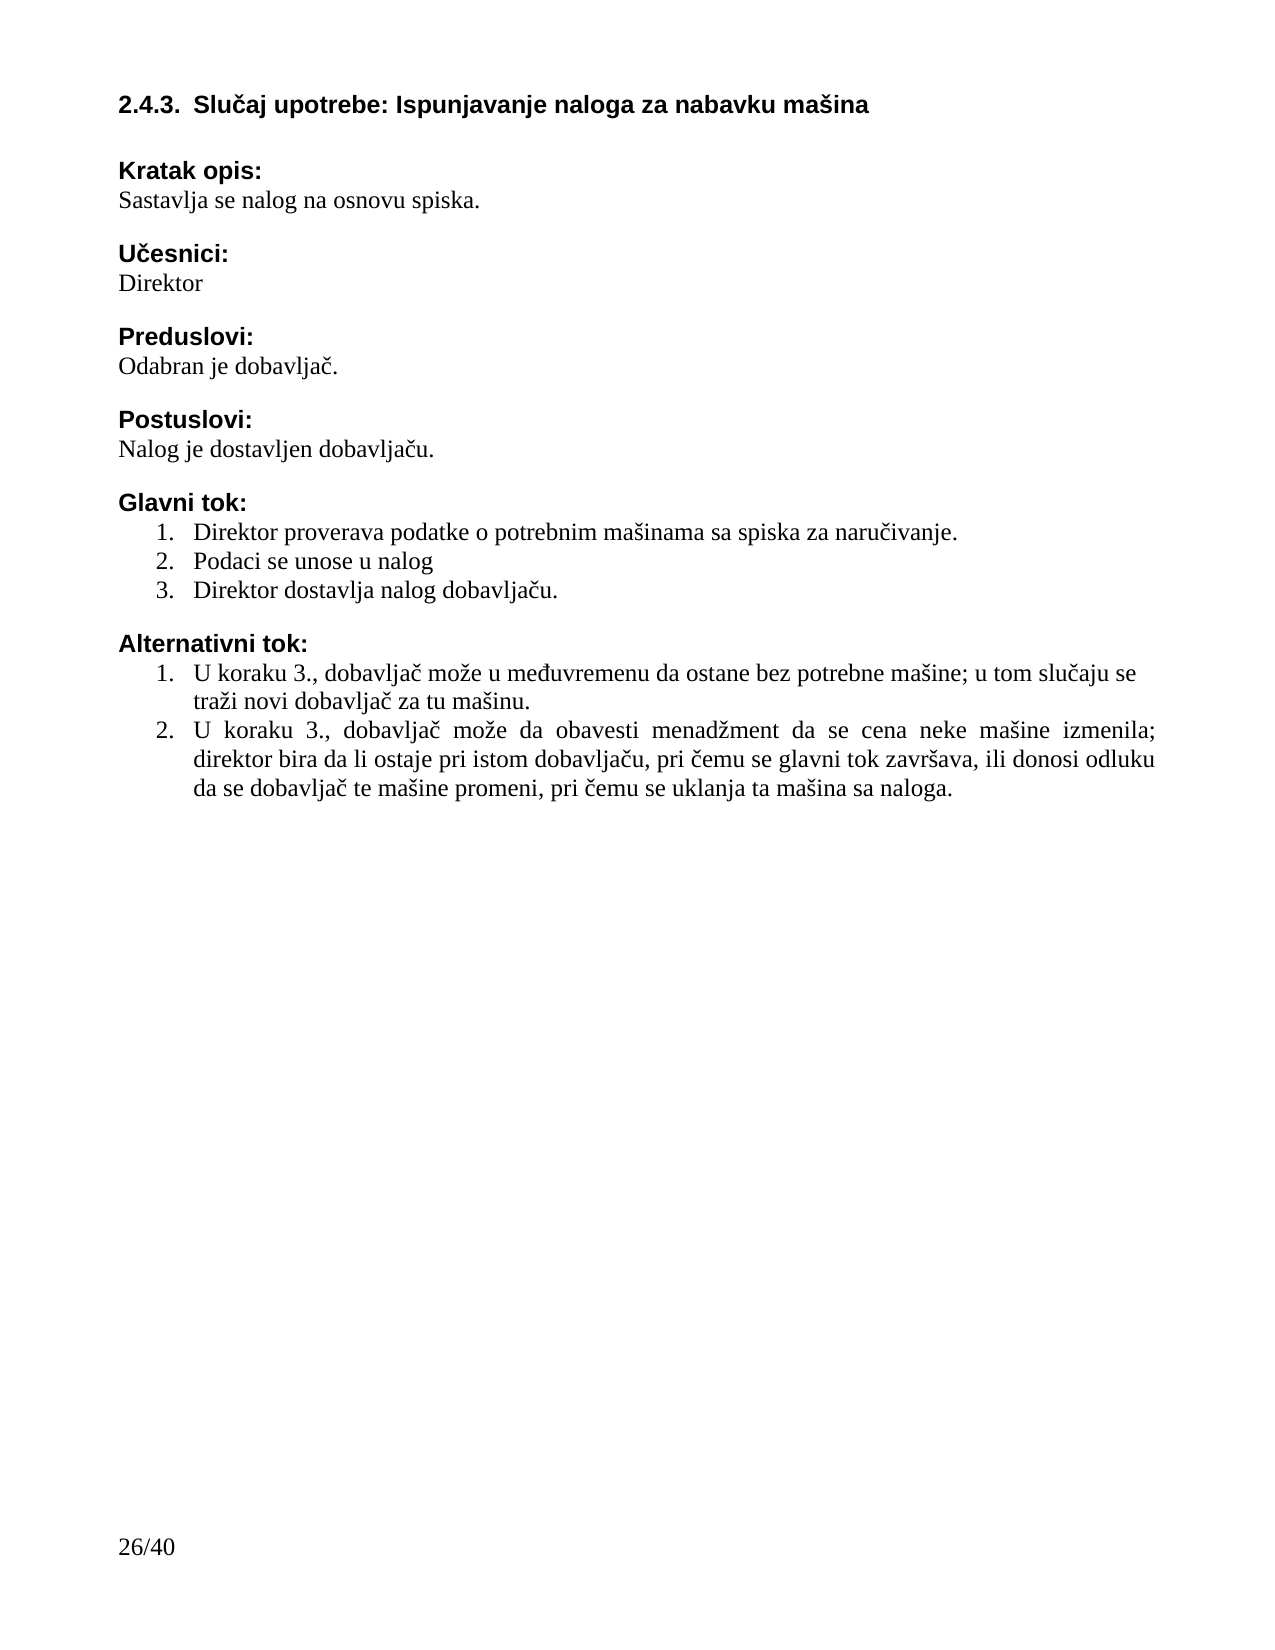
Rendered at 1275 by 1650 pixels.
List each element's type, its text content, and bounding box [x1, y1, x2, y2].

subtitle Slučaj upotrebe: Ispunjavanje naloga za nabavku mašina [118, 89, 1157, 118]
subtitle Kratak opis: [118, 156, 1157, 185]
text Direktor [118, 268, 1157, 297]
list U koraku 3., dobavljač može u međuvremenu da ostane bez potrebne mašine; u tom slučaju se traži novi dobavljač za tu mašinu. [156, 658, 1157, 715]
text Odabran je dobavljač. [118, 351, 1157, 380]
subtitle Alternativni tok: [118, 629, 1157, 658]
list U koraku 3., dobavljač može da obavesti menadžment da se cena neke mašine izmenila; direktor bira da li ostaje pri istom dobavljaču, pri čemu se glavni tok završava, ili donosi odluku da se dobavljač te mašine promeni, pri čemu se uklanja ta mašina sa naloga. [156, 715, 1157, 801]
list Direktor proverava podatke o potrebnim mašinama sa spiska za naručivanje. [156, 517, 1157, 546]
list Direktor dostavlja nalog dobavljaču. [156, 575, 1157, 603]
subtitle Učesnici: [118, 239, 1157, 268]
subtitle Postuslovi: [118, 405, 1157, 434]
text Sastavlja se nalog na osnovu spiska. [118, 185, 1157, 214]
subtitle Glavni tok: [118, 488, 1157, 517]
list Podaci se unose u nalog [156, 546, 1157, 575]
subtitle Preduslovi: [118, 322, 1157, 351]
text Nalog je dostavljen dobavljaču. [118, 434, 1157, 463]
